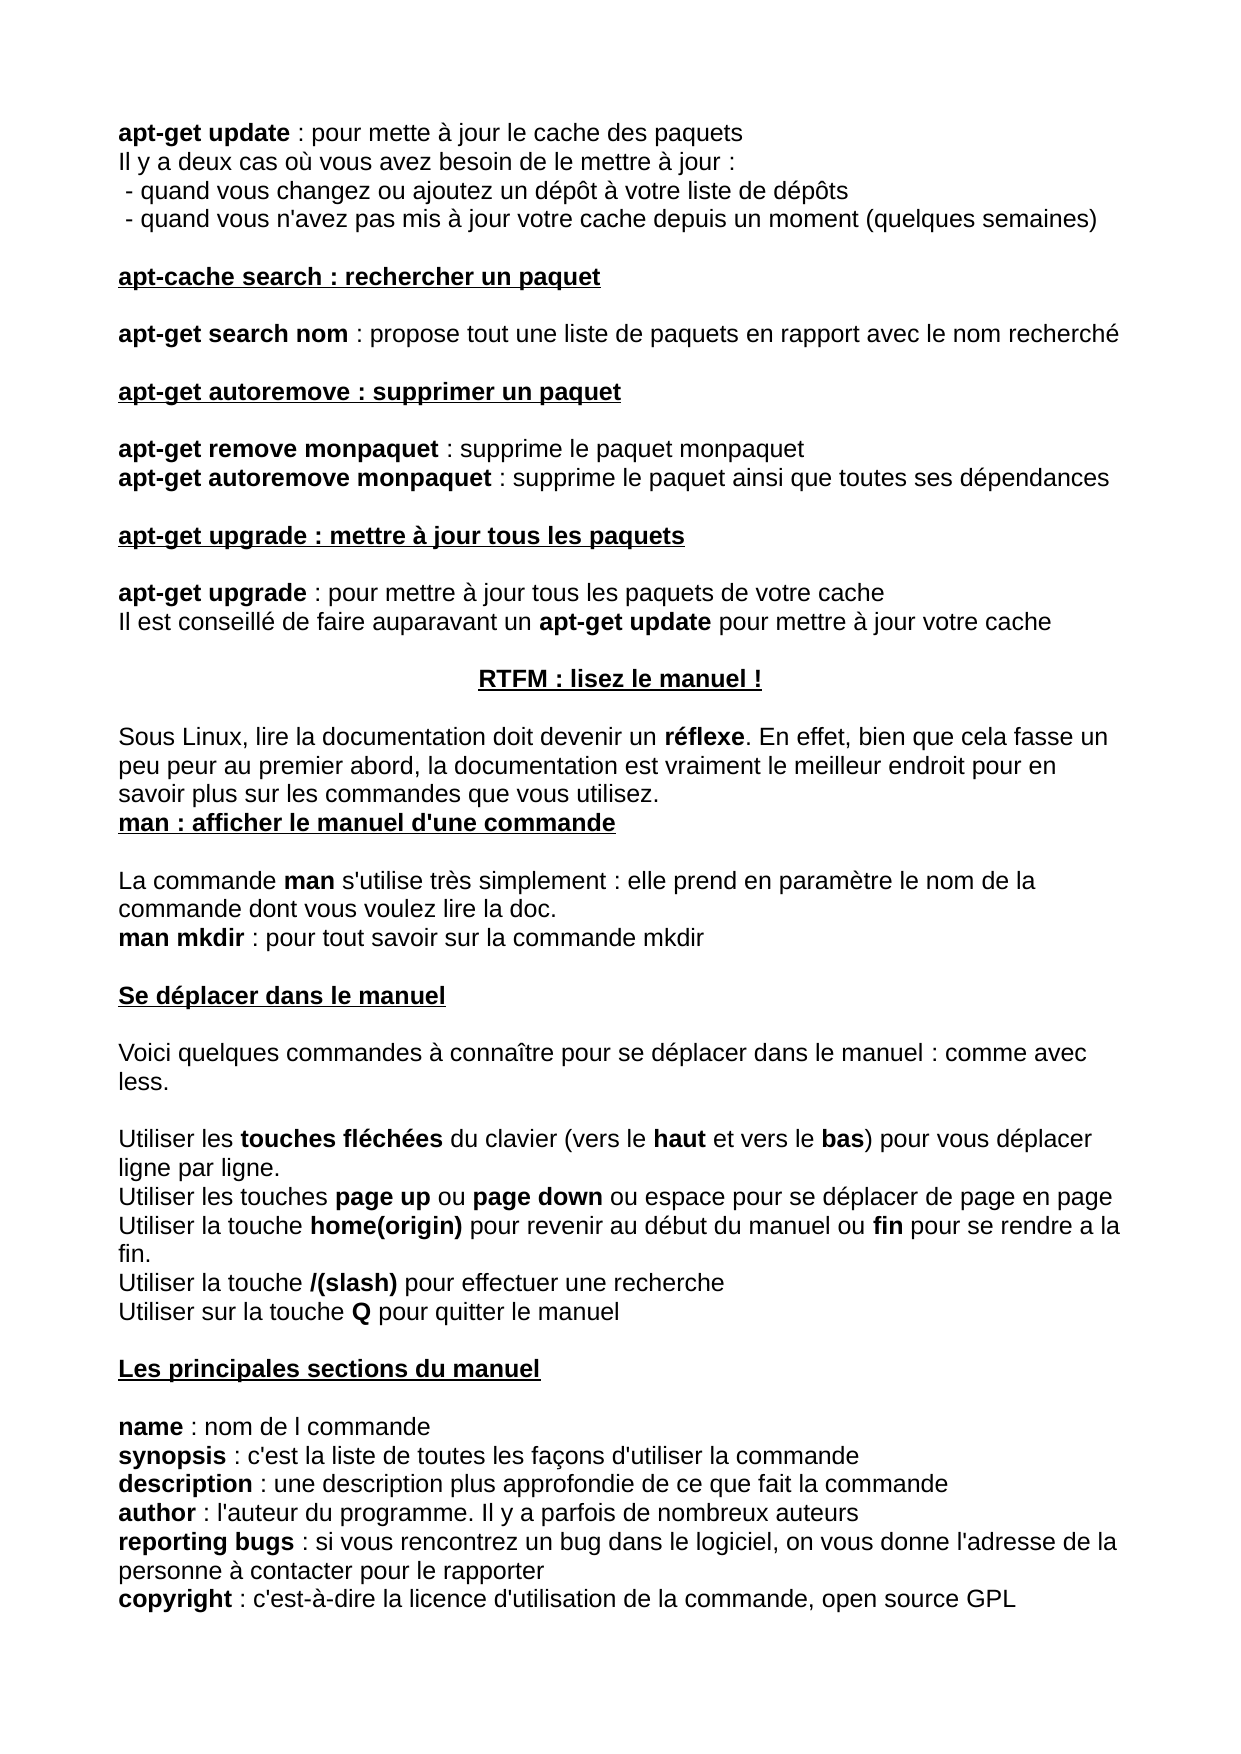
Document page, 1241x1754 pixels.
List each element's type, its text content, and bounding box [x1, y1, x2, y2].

text ﻿Utiliser sur la touche Q pour quitter le manuel [118, 1297, 1122, 1326]
text apt-cache search : rechercher un paquet [118, 262, 1122, 291]
text apt-get search nom : propose tout une liste de paquets en rapport avec le nom recherché [118, 319, 1122, 348]
text apt-get update : pour mette à jour le cache des paquets [118, 118, 1122, 147]
text Il est conseillé de faire auparavant un apt-get update pour mettre à jour votre cache [118, 607, 1122, 636]
text reporting bugs : ﻿si vous rencontrez un bug dans le logiciel, on vous donne l'adresse de la personne à contacter pour le rapporter [118, 1527, 1122, 1584]
text description : ﻿une description plus approfondie de ce que fait la commande [118, 1469, 1122, 1498]
text apt-get upgrade : pour mettre à jour tous les paquets de votre cache [118, 578, 1122, 607]
text name : nom de l commande [118, 1412, 1122, 1441]
text Utiliser la touche home(origin) pour revenir au début du manuel ou fin pour se rendre a la fin. [118, 1211, 1122, 1268]
text synopsis : ﻿c'est la liste de toutes les façons d'utiliser la commande [118, 1441, 1122, 1469]
text Utiliser les touches page up ou page down ou espace pour se déplacer de page en page [118, 1182, 1122, 1211]
text ﻿man : afficher le manuel d'une commande [118, 808, 1122, 837]
text apt-get autoremove monpaquet : supprime le paquet ainsi que toutes ses dépendances [118, 463, 1122, 492]
text ﻿apt-get upgrade : mettre à jour tous les paquets [118, 521, 1122, 549]
text ﻿Utiliser les touches fléchées du clavier (vers le haut et vers le bas) pour vous déplacer ligne par ligne. [118, 1124, 1122, 1182]
text - ﻿quand vous changez ou ajoutez un dépôt à votre liste de dépôts [118, 176, 1122, 204]
text Utiliser la touche /(slash) pour effectuer une recherche [118, 1268, 1122, 1297]
text RTFM : lisez le manuel ! [118, 664, 1122, 693]
text ﻿Sous Linux, lire la documentation doit devenir un réflexe. En effet, bien que cela fasse un peu peur au premier abord, la documentation est vraiment le meilleur endroit pour en savoir plus sur les commandes que vous utilisez. [118, 722, 1122, 808]
text apt-get remove monpaquet : supprime le paquet monpaquet [118, 434, 1122, 463]
text man mkdir : pour tout savoir sur la commande mkdir [118, 923, 1122, 952]
text ﻿Il y a deux cas où vous avez besoin de le mettre à jour : [118, 147, 1122, 176]
text ﻿apt-get autoremove : supprimer un paquet [118, 377, 1122, 406]
text ﻿La commande man s'utilise très simplement : elle prend en paramètre le nom de la commande dont vous voulez lire la doc. [118, 866, 1122, 923]
text author : ﻿l'auteur du programme. Il y a parfois de nombreux auteurs [118, 1498, 1122, 1527]
text - ﻿quand vous n'avez pas mis à jour votre cache depuis un moment (quelques semaines) [118, 204, 1122, 233]
text ﻿Se déplacer dans le manuel [118, 981, 1122, 1009]
text copyright : ﻿c'est-à-dire la licence d'utilisation de la commande, open source GPL [118, 1584, 1122, 1613]
text ﻿Les principales sections du manuel [118, 1354, 1122, 1383]
text ﻿Voici quelques commandes à connaître pour se déplacer dans le manuel : comme avec less. [118, 1038, 1122, 1096]
